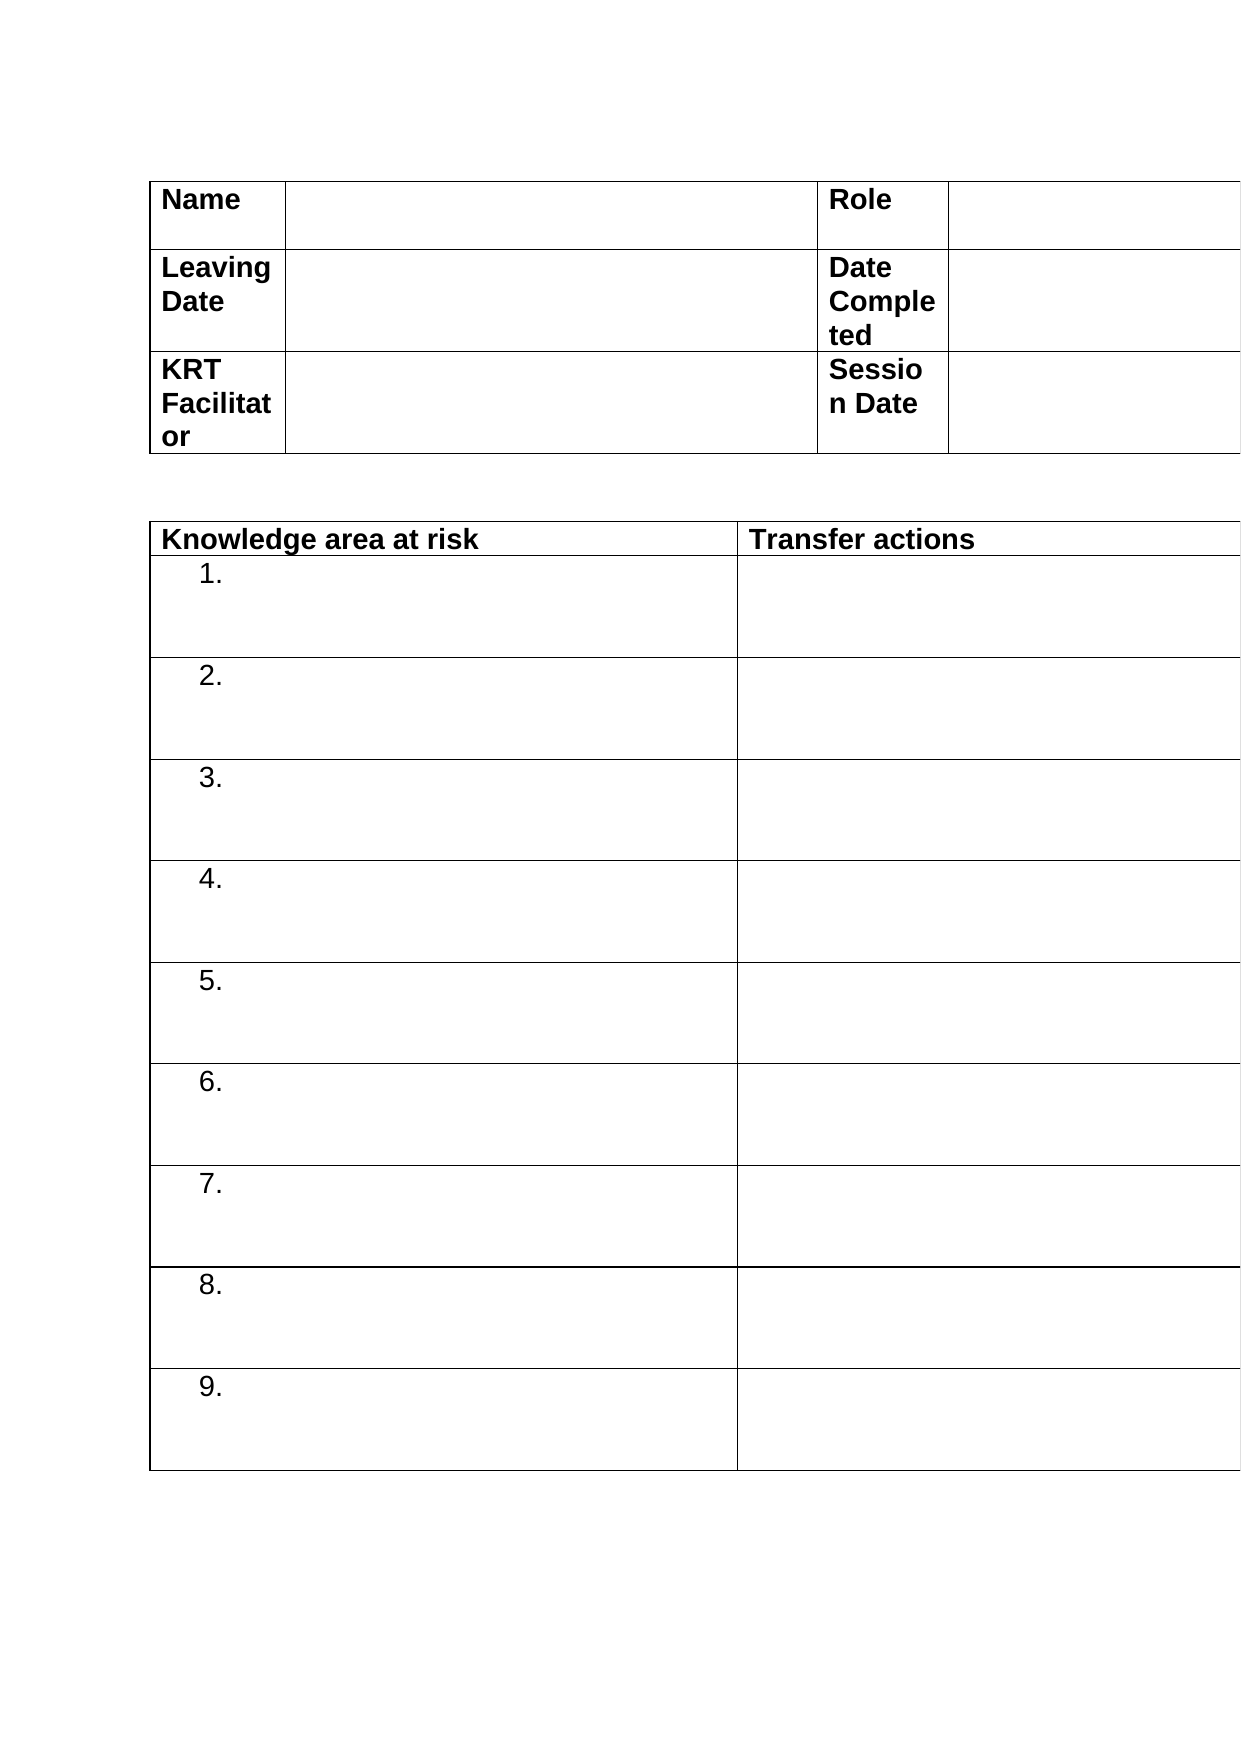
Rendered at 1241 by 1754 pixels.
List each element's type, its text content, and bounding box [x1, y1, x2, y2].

table_cell [286, 352, 817, 453]
table_cell Date Completed [818, 250, 948, 351]
table_cell [151, 1268, 737, 1368]
table_cell [151, 1166, 737, 1266]
table_header Knowledge area at risk [151, 522, 737, 555]
table_cell [286, 250, 817, 351]
table_header Transfer actions [738, 522, 1240, 555]
table_cell KRT Facilitator [151, 352, 285, 453]
table_cell [151, 658, 737, 758]
table_cell [151, 1369, 737, 1469]
table_header Role [818, 182, 948, 249]
table_cell Session Date [818, 352, 948, 453]
table_header [949, 182, 1240, 249]
table_cell [738, 1268, 1240, 1368]
table_header Name [151, 182, 285, 249]
table_cell [738, 861, 1240, 962]
table_cell [949, 352, 1240, 453]
table_cell Leaving Date [151, 250, 285, 351]
table_cell [738, 760, 1240, 860]
table_cell [151, 861, 737, 962]
table_cell [151, 1064, 737, 1165]
table_cell [738, 1166, 1240, 1266]
table_header [286, 182, 817, 249]
table_cell [738, 1064, 1240, 1165]
table_cell [151, 760, 737, 860]
table_cell [738, 1369, 1240, 1469]
table_cell [151, 556, 737, 657]
table_cell [738, 963, 1240, 1063]
table_cell [949, 250, 1240, 351]
table_cell [738, 658, 1240, 758]
table_cell [151, 963, 737, 1063]
table_cell [738, 556, 1240, 657]
